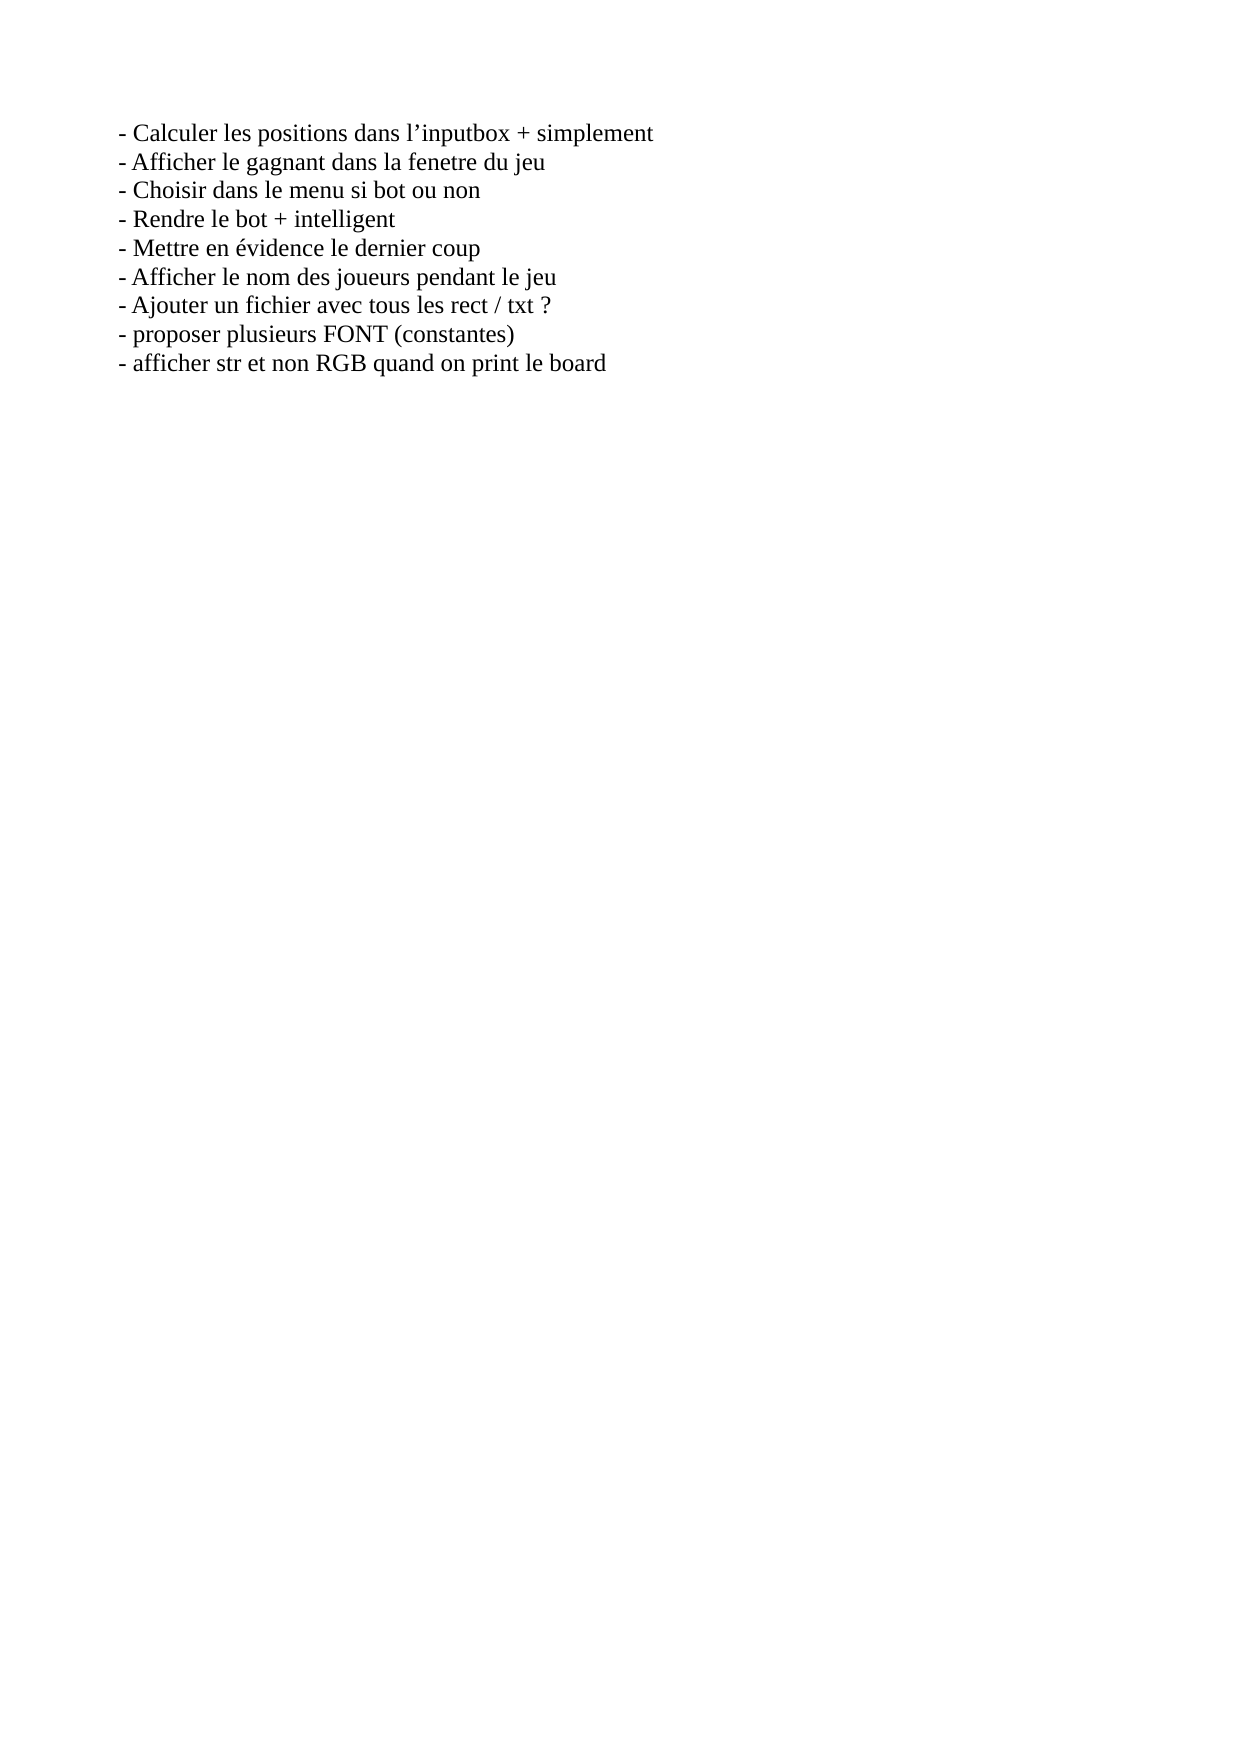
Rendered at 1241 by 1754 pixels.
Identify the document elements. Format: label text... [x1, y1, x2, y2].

text - Ajouter un fichier avec tous les rect / txt ? [118, 291, 1122, 319]
text - Rendre le bot + intelligent [118, 204, 1122, 233]
text - Afficher le nom des joueurs pendant le jeu [118, 262, 1122, 291]
text - Calculer les positions dans l’inputbox + simplement [118, 118, 1122, 147]
text - Afficher le gagnant dans la fenetre du jeu [118, 147, 1122, 176]
text - proposer plusieurs FONT (constantes) [118, 319, 1122, 348]
text - afficher str et non RGB quand on print le board [118, 348, 1122, 377]
text - Choisir dans le menu si bot ou non [118, 176, 1122, 204]
text - Mettre en évidence le dernier coup [118, 233, 1122, 262]
